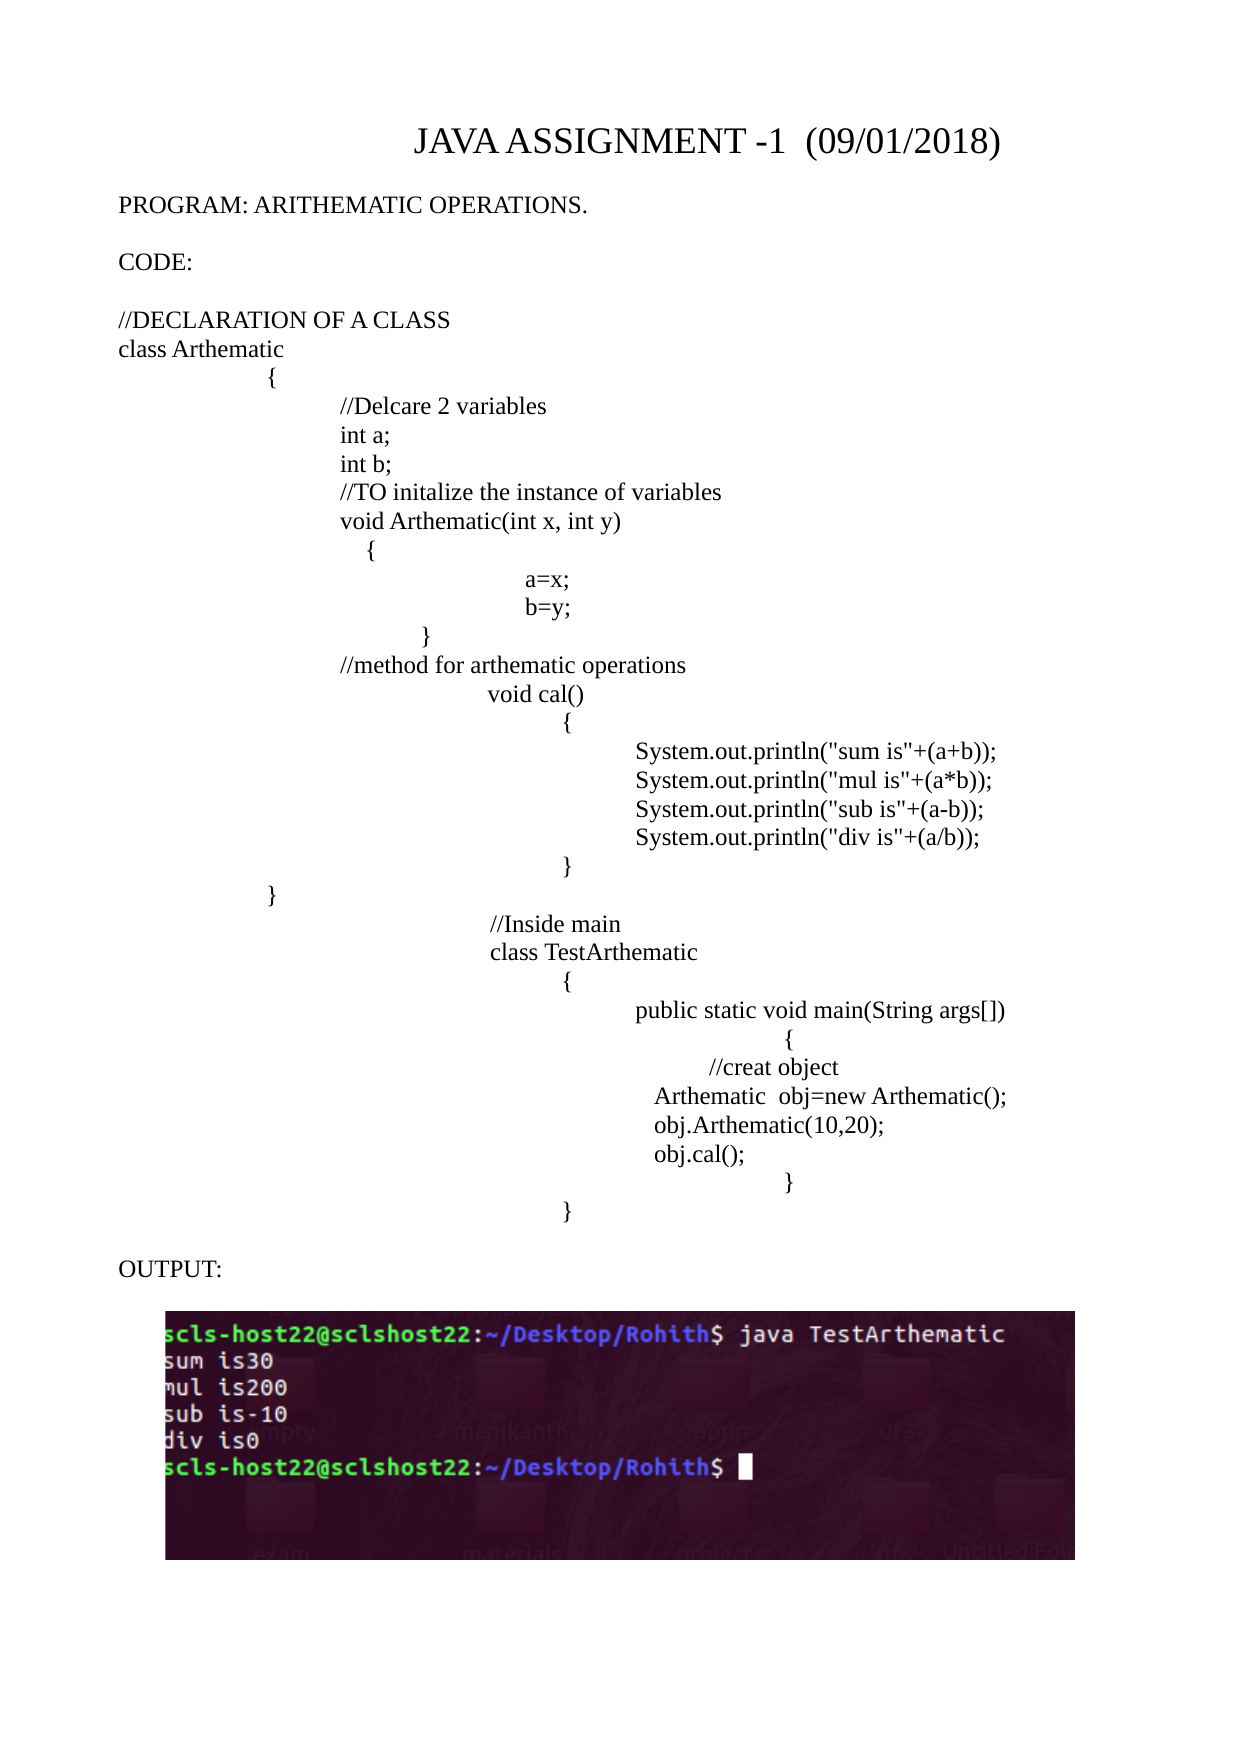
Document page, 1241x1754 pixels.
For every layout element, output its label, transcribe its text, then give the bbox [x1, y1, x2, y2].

text //Inside main [118, 909, 1122, 937]
text OUTPUT: [118, 1254, 1122, 1282]
text PROGRAM: ARITHEMATIC OPERATIONS. [118, 190, 1122, 219]
text //DECLARATION OF A CLASS [118, 305, 1122, 334]
text class Arthematic [118, 334, 1122, 362]
text obj.cal(); [118, 1139, 1122, 1167]
text } [118, 880, 1122, 909]
text void cal() [118, 679, 1122, 707]
text class TestArthematic [118, 937, 1122, 966]
text } [118, 851, 1122, 880]
text System.out.println("sub is"+(a-b)); [118, 794, 1122, 822]
text int a; [118, 420, 1122, 449]
text obj.Arthematic(10,20); [118, 1110, 1122, 1139]
text int b; [118, 449, 1122, 477]
text b=y; [118, 592, 1122, 621]
text System.out.println("mul is"+(a*b)); [118, 765, 1122, 794]
text //method for arthematic operations [118, 650, 1122, 679]
text } [118, 1167, 1122, 1196]
text { [118, 707, 1122, 736]
text public static void main(String args[]) [118, 995, 1122, 1024]
text //Delcare 2 variables [118, 391, 1122, 420]
text a=x; [118, 564, 1122, 592]
text { [118, 1024, 1122, 1052]
text System.out.println("div is"+(a/b)); [118, 822, 1122, 851]
text System.out.println("sum is"+(a+b)); [118, 736, 1122, 765]
text //TO initalize the instance of variables [118, 477, 1122, 506]
text { [118, 535, 1122, 564]
text } [118, 1196, 1122, 1225]
text JAVA ASSIGNMENT -1 (09/01/2018) [118, 118, 1122, 161]
text } [118, 621, 1122, 650]
text //creat object Arthematic obj=new Arthematic(); [118, 1052, 1122, 1110]
text { [118, 362, 1122, 391]
text CODE: [118, 247, 1122, 276]
text { [118, 966, 1122, 995]
text void Arthematic(int x, int y) [118, 506, 1122, 535]
picture [165, 1311, 1075, 1560]
